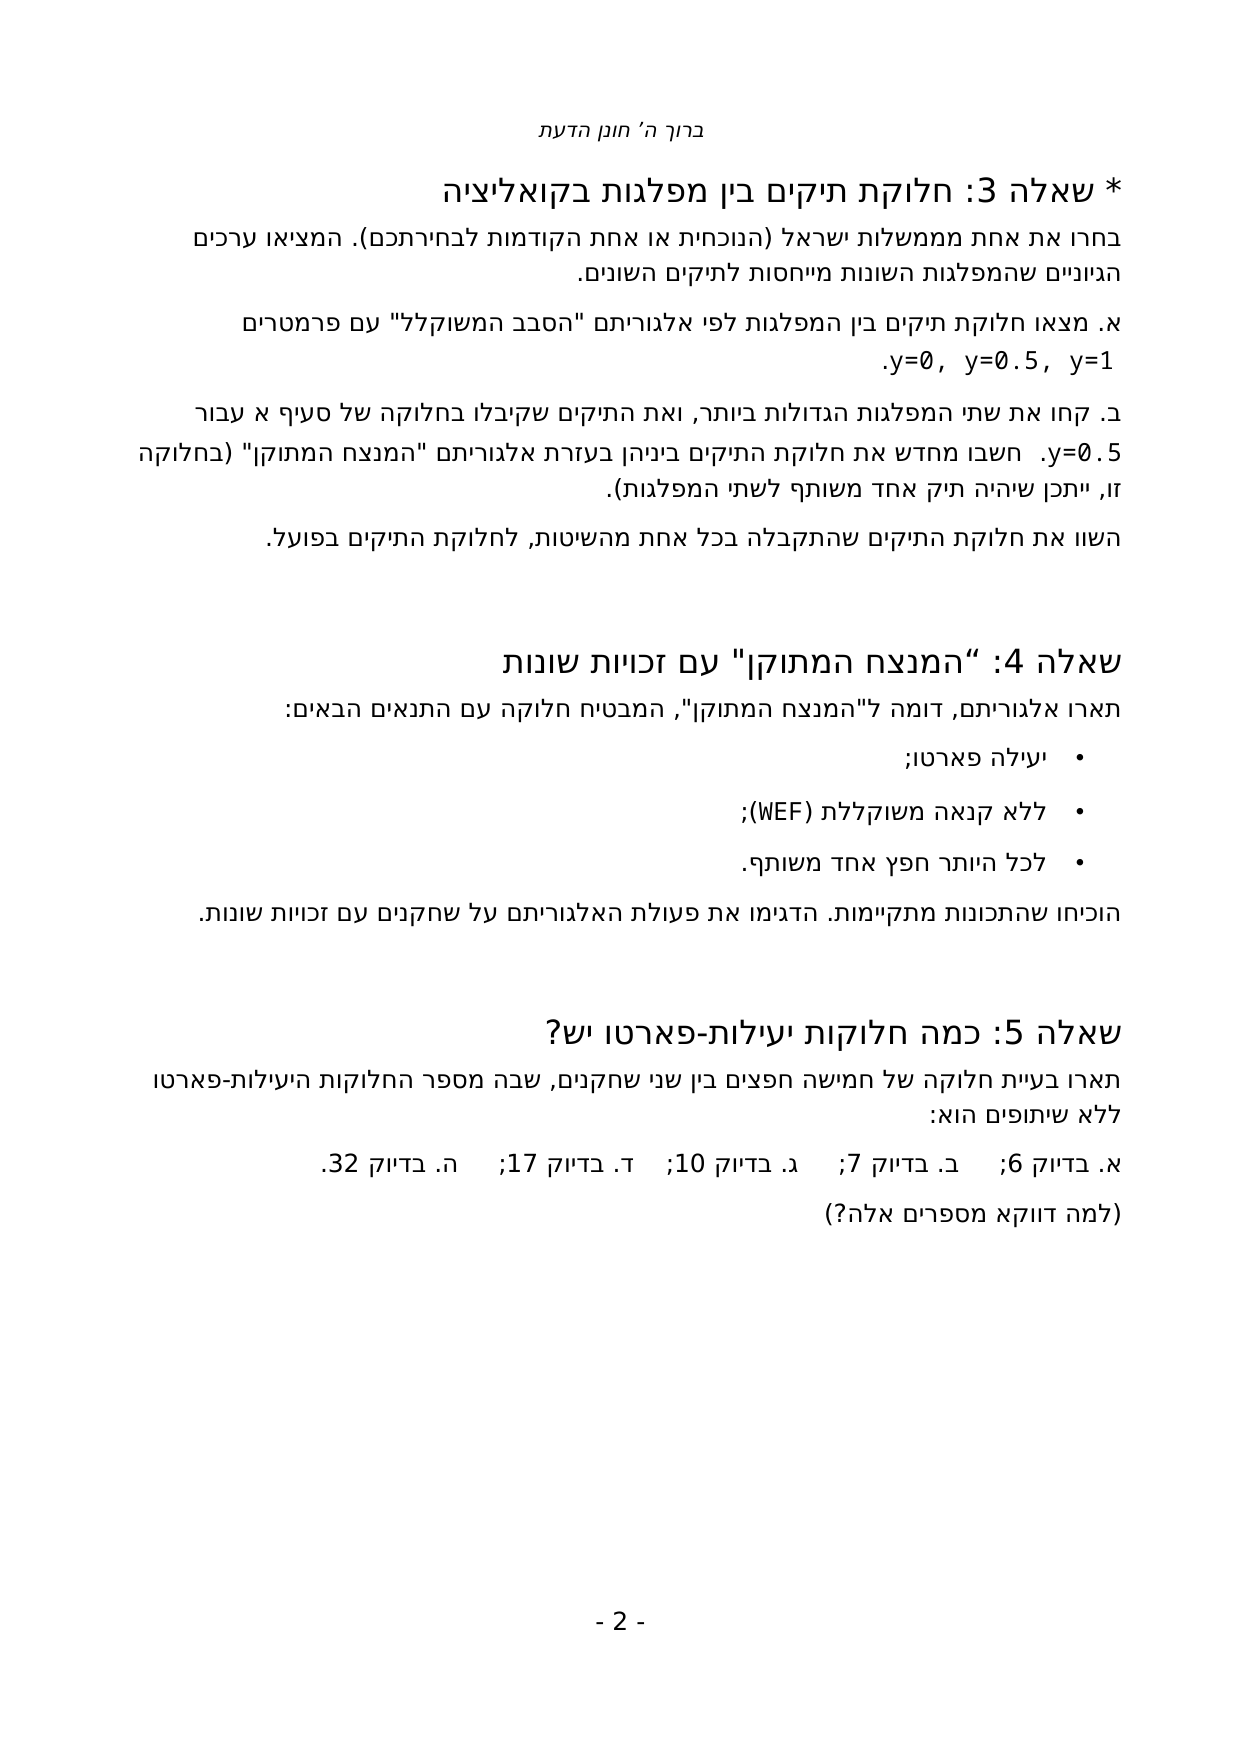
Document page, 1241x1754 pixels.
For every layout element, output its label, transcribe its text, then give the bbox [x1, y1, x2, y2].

text הוכיחו שהתכונות מתקיימות. הדגימו את פעולת האלגוריתם על שחקנים עם זכויות שונות. [118, 898, 1122, 927]
text תארו אלגוריתם, דומה ל"המנצח המתוקן", המבטיח חלוקה עם התנאים הבאים: [118, 694, 1122, 723]
text ב. קחו את שתי המפלגות הגדולות ביותר, ואת התיקים שקיבלו בחלוקה של סעיף א עבור y=0.5. חשבו מחדש את חלוקת התיקים ביניהן בעזרת אלגוריתם "המנצח המתוקן" (בחלוקה זו, ייתכן שיהיה תיק אחד משותף לשתי המפלגות). [118, 398, 1122, 503]
subtitle שאלה 5: כמה חלוקות יעילות-פארטו יש? [118, 1014, 1122, 1052]
text א. בדיוק 6; ב. בדיוק 7; ג. בדיוק 10; ד. בדיוק 17; ה. בדיוק 32. [118, 1149, 1122, 1179]
list ללא קנאה משוקללת (WEF); [118, 793, 1084, 827]
subtitle שאלה 4: “המנצח המתוקן" עם זכויות שונות [118, 643, 1122, 682]
text תארו בעיית חלוקה של חמישה חפצים בין שני שחקנים, שבה מספר החלוקות היעילות-פארטו ללא שיתופים הוא: [118, 1065, 1122, 1129]
text (למה דווקא מספרים אלה?) [118, 1199, 1122, 1228]
list לכל היותר חפץ אחד משותף. [118, 849, 1084, 878]
text א. מצאו חלוקת תיקים בין המפלגות לפי אלגוריתם "הסבב המשוקלל" עם פרמטרים y=0, y=0.5, y=1. [118, 308, 1122, 377]
list יעילה פארטו; [118, 744, 1084, 773]
subtitle * שאלה 3: חלוקת תיקים בין מפלגות בקואליציה [118, 172, 1122, 211]
text השוו את חלוקת התיקים שהתקבלה בכל אחת מהשיטות, לחלוקת התיקים בפועל. [118, 524, 1122, 553]
text בחרו את אחת מממשלות ישראל (הנוכחית או אחת הקודמות לבחירתכם). המציאו ערכים הגיוניים שהמפלגות השונות מייחסות לתיקים השונים. [118, 223, 1122, 287]
